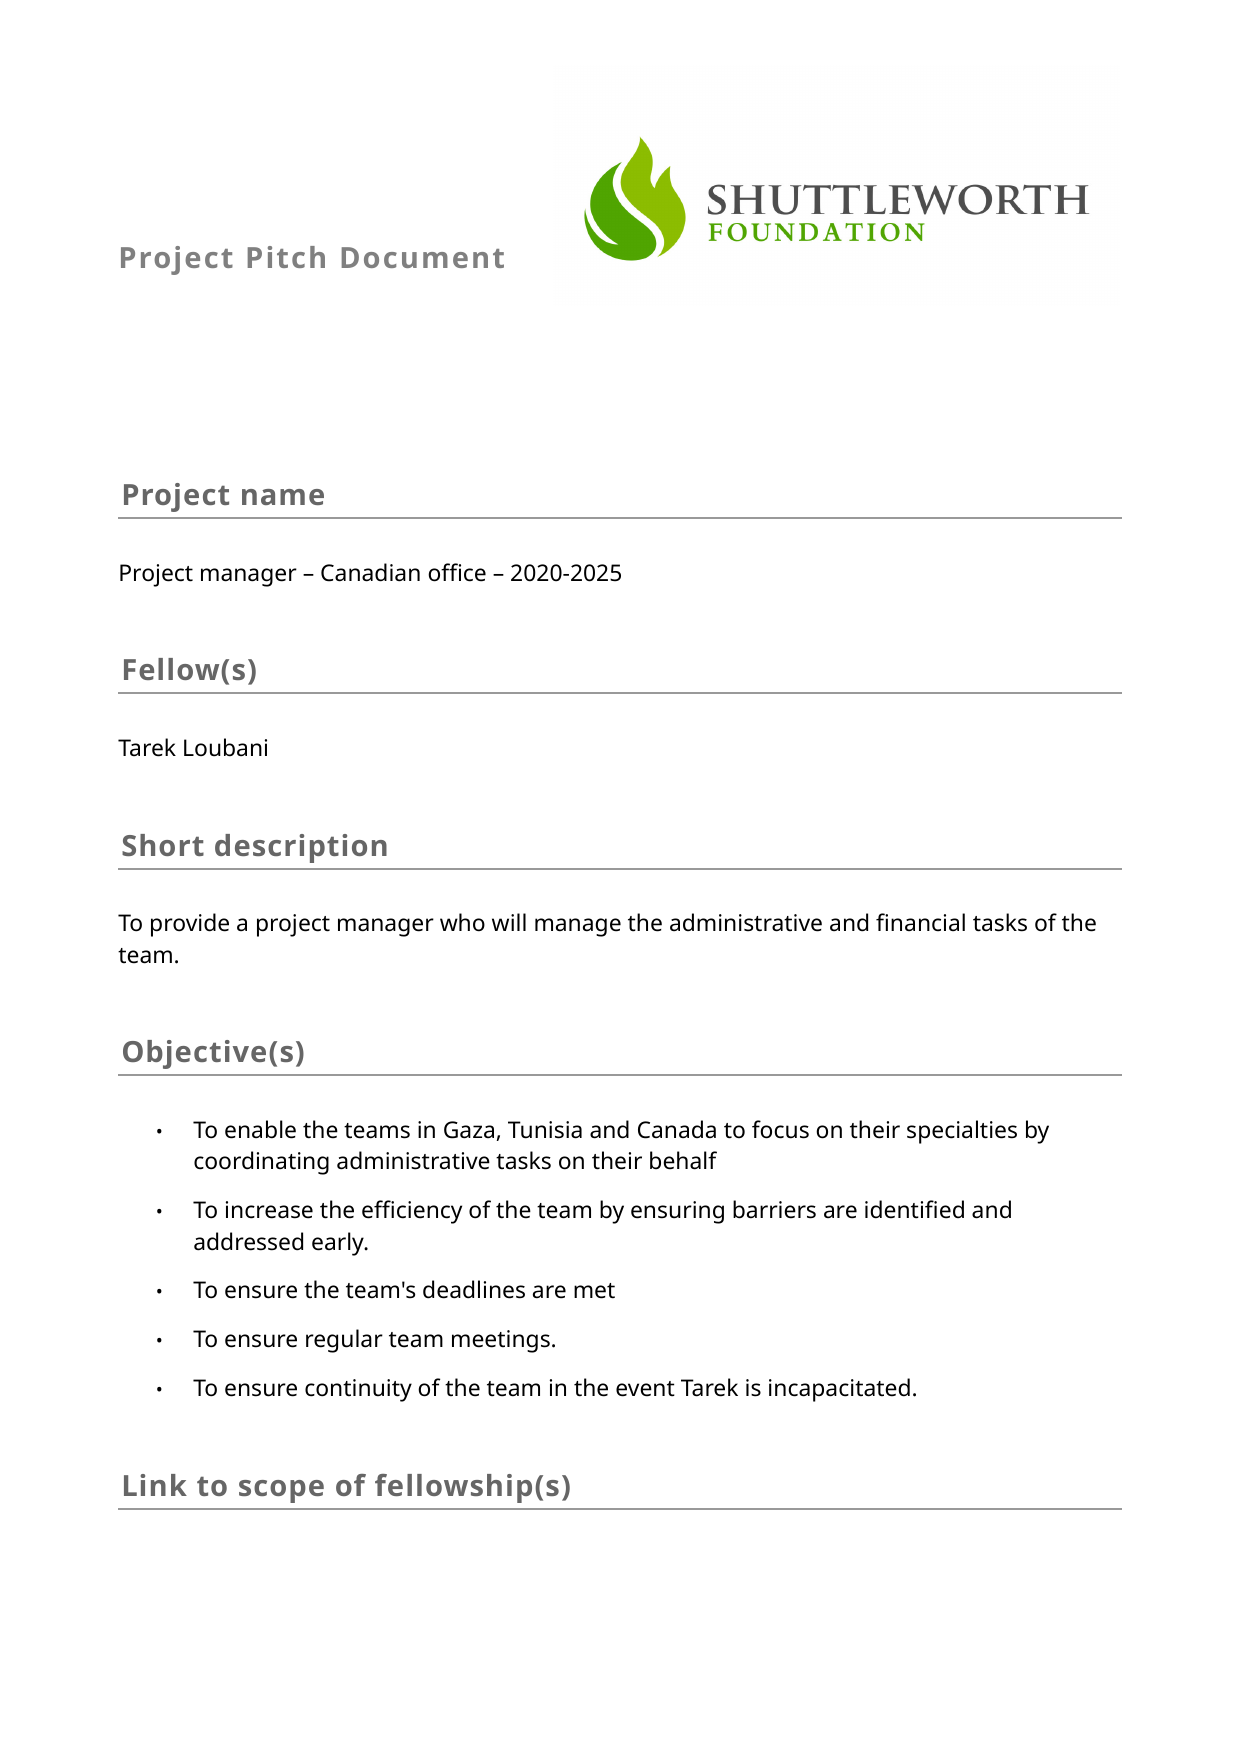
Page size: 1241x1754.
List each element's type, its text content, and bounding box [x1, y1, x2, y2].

subtitle Project name [118, 471, 1122, 517]
subtitle Short description [118, 822, 1122, 868]
text Project manager – Canadian office – 2020-2025 [118, 556, 1122, 588]
list To ensure the team's deadlines are met [156, 1274, 1122, 1306]
subtitle Objective(s) [118, 1029, 1122, 1074]
list To ensure regular team meetings. [156, 1323, 1122, 1354]
subtitle Fellow(s) [118, 647, 1122, 692]
text Tarek Loubani [118, 732, 1122, 763]
text To provide a project manager who will manage the administrative and financial tasks of the team. [118, 907, 1122, 970]
list To increase the efficiency of the team by ensuring barriers are identified and addressed early. [156, 1194, 1122, 1257]
list To ensure continuity of the team in the event Tarek is incapacitated. [156, 1372, 1122, 1403]
picture [553, 65, 1121, 306]
subtitle Link to scope of fellowship(s) [118, 1463, 1122, 1508]
list To enable the teams in Gaza, Tunisia and Canada to focus on their specialties by coordinating administrative tasks on their behalf [156, 1114, 1122, 1176]
